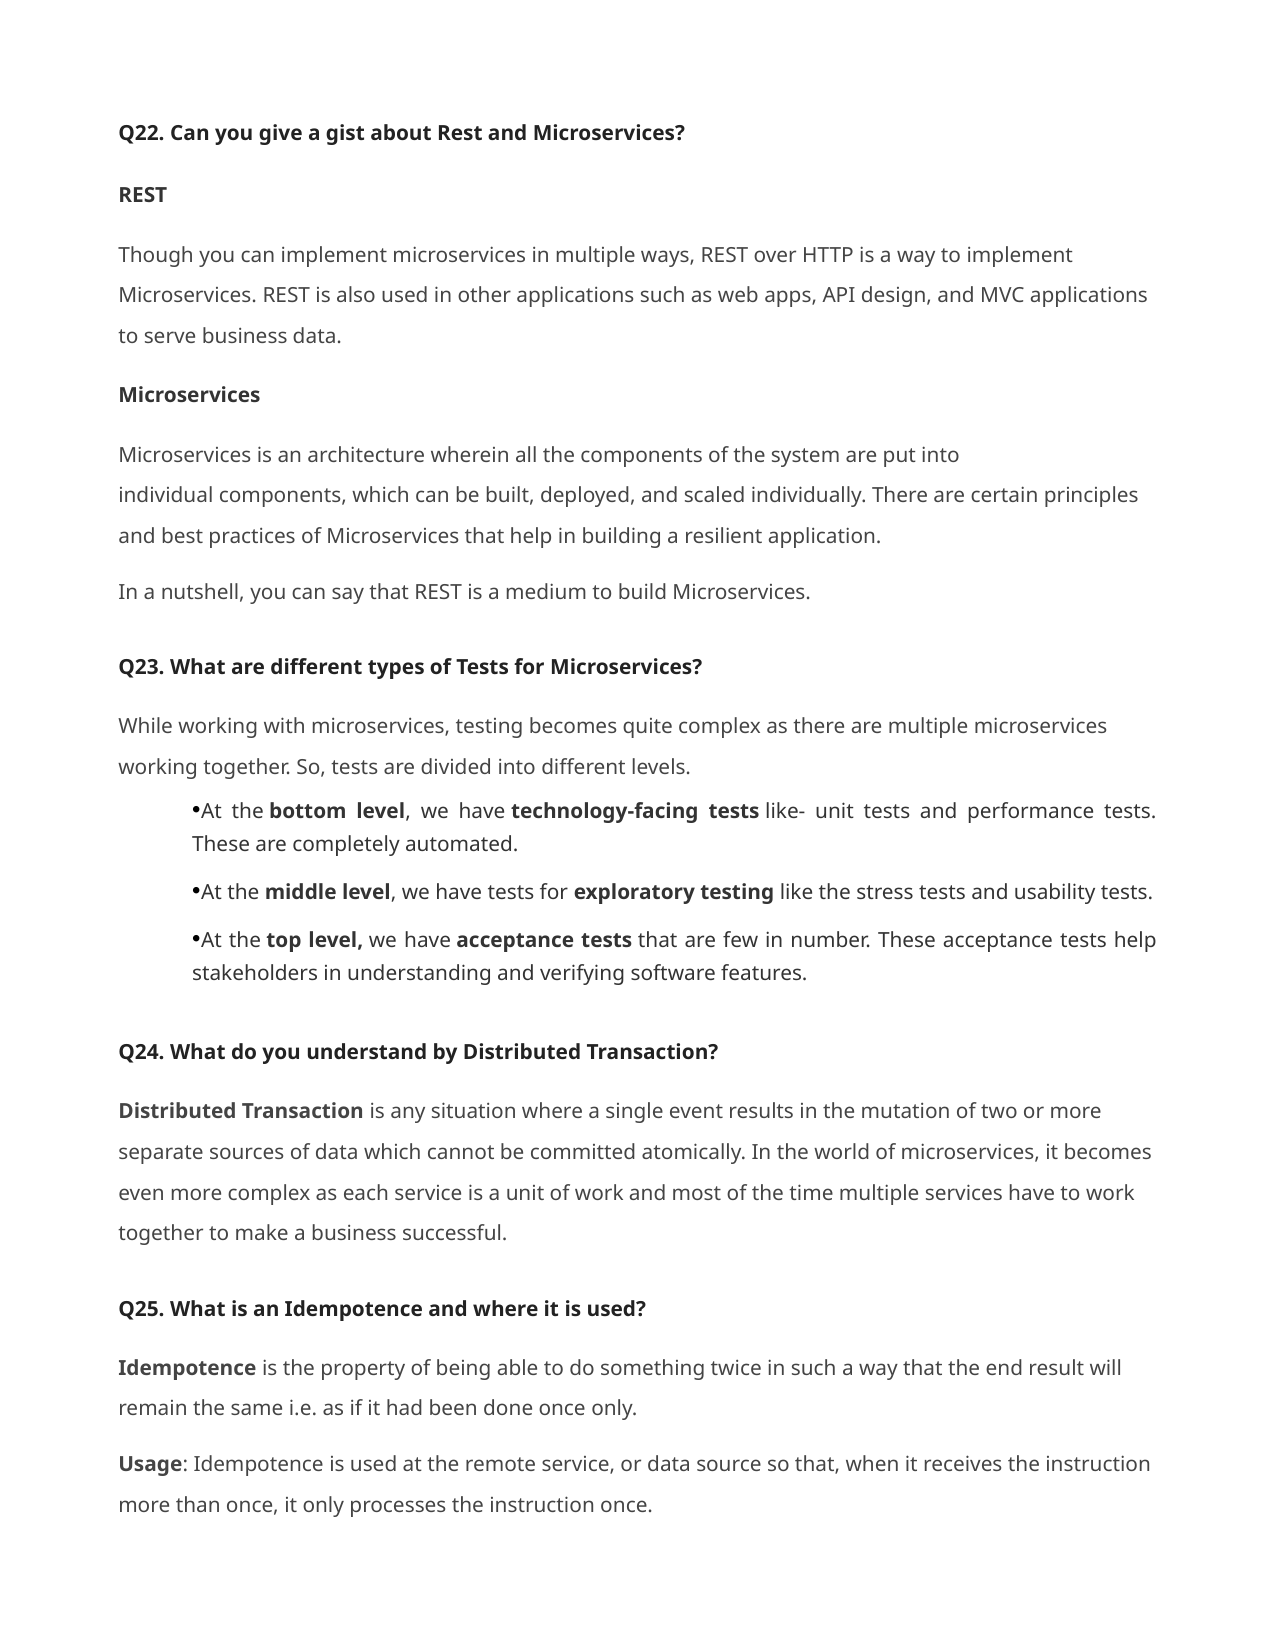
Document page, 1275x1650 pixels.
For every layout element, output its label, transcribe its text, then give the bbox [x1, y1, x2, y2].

subtitle Q24. What do you understand by Distributed Transaction? [118, 1037, 1157, 1066]
text Microservices is an architecture wherein all the components of the system are put into individual components, which can be built, deployed, and scaled individually. There are certain principles and best practices of Microservices that help in building a resilient application. [118, 427, 1157, 549]
text While working with microservices, testing becomes quite complex as there are multiple microservices working together. So, tests are divided into different levels. [118, 699, 1157, 781]
text Idempotence is the property of being able to do something twice in such a way that the end result will remain the same i.e. as if it had been done once only. [118, 1341, 1157, 1422]
subtitle Microservices [118, 381, 1157, 409]
text Though you can implement microservices in multiple ways, REST over HTTP is a way to implement Microservices. REST is also used in other applications such as web apps, API design, and MVC applications to serve business data. [118, 227, 1157, 349]
text Usage: Idempotence is used at the remote service, or data source so that, when it receives the instruction more than once, it only processes the instruction once. [118, 1437, 1157, 1519]
subtitle Q25. What is an Idempotence and where it is used? [118, 1294, 1157, 1322]
list At the bottom level, we have technology-facing tests like- unit tests and performance tests. These are completely automated. [118, 796, 1157, 857]
list At the top level, we have acceptance tests that are few in number. These acceptance tests help stakeholders in understanding and verifying software features. [118, 925, 1157, 986]
subtitle REST [118, 181, 1157, 209]
list At the middle level, we have tests for exploratory testing like the stress tests and usability tests. [118, 877, 1157, 906]
text Distributed Transaction is any situation where a single event results in the mutation of two or more separate sources of data which cannot be committed atomically. In the world of microservices, it becomes even more complex as each service is a unit of work and most of the time multiple services have to work together to make a business successful. [118, 1084, 1157, 1247]
subtitle Q23. What are different types of Tests for Microservices? [118, 652, 1157, 681]
text In a nutshell, you can say that REST is a medium to build Microservices. [118, 565, 1157, 606]
subtitle Q22. Can you give a gist about Rest and Microservices? [118, 118, 1157, 147]
